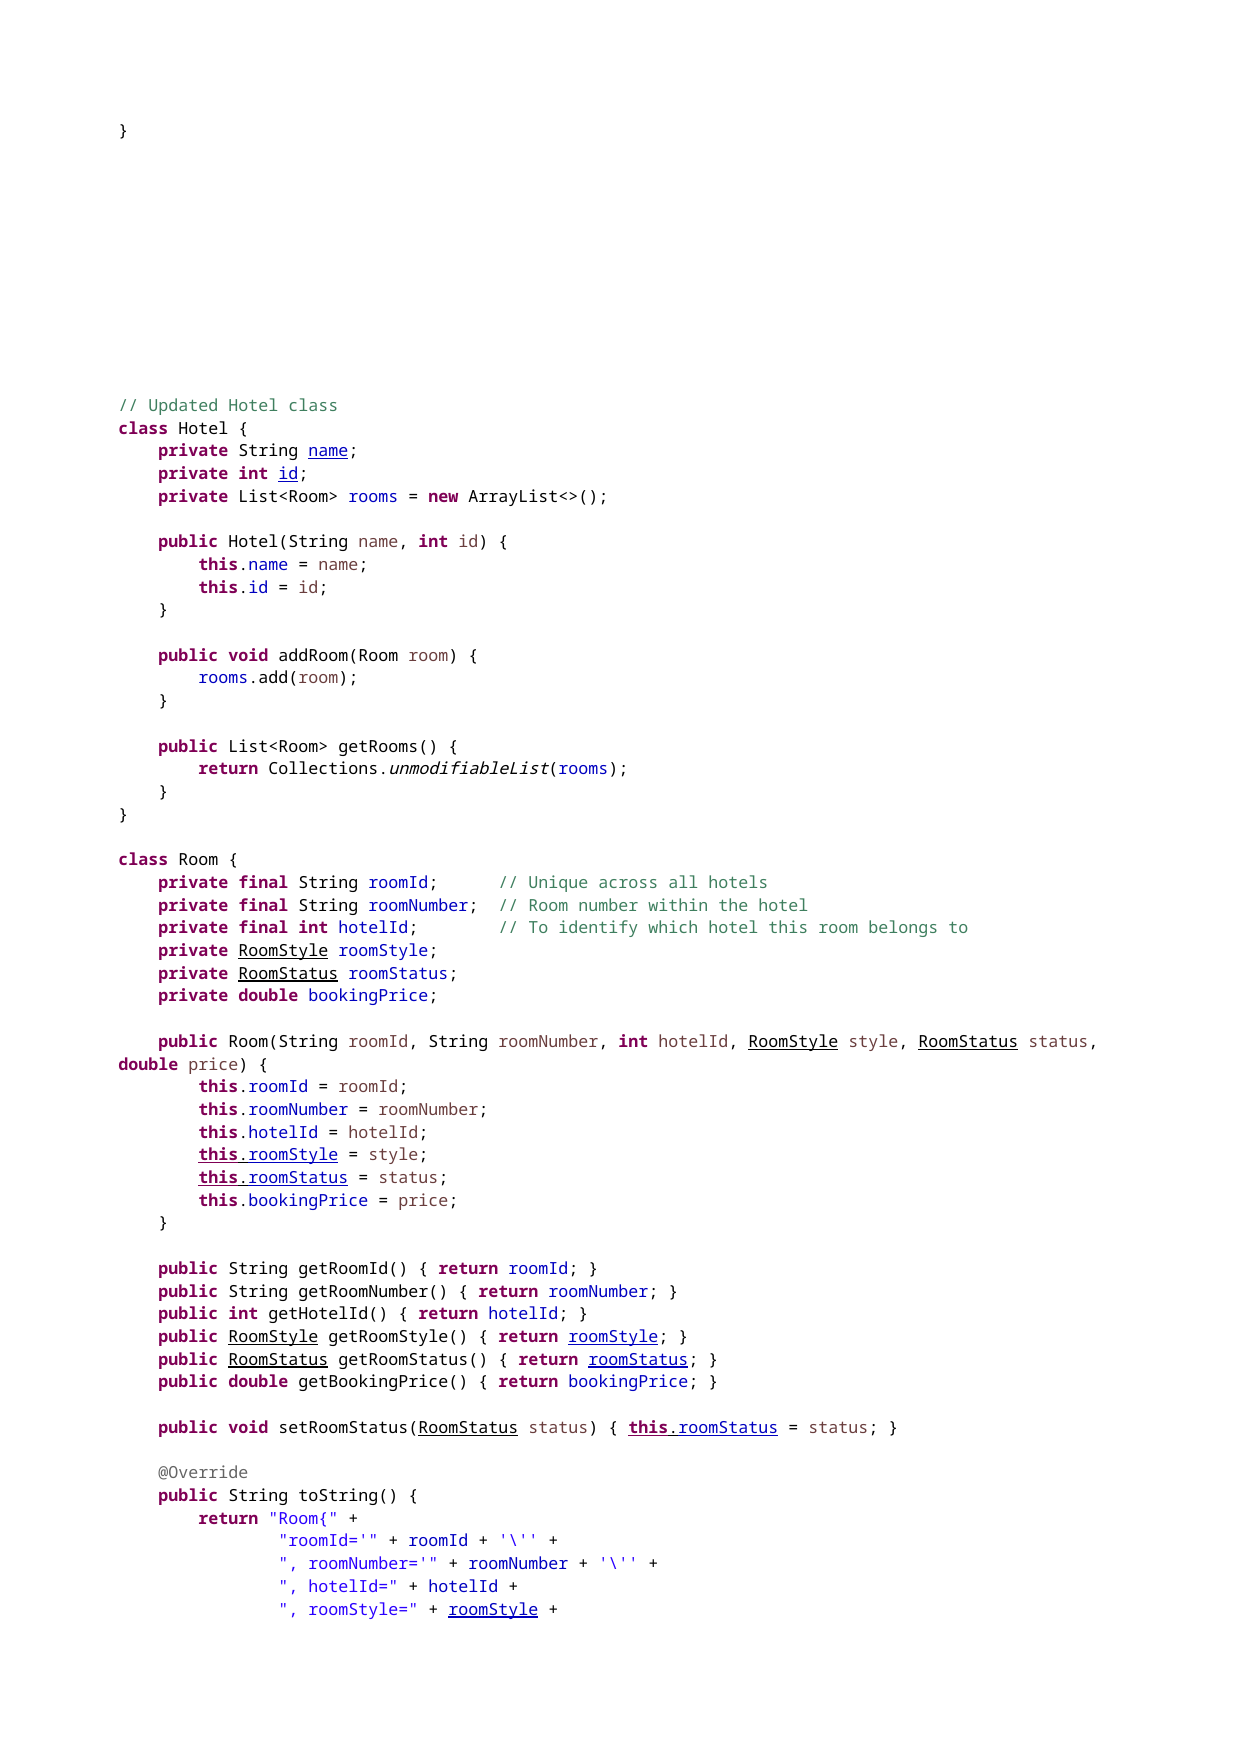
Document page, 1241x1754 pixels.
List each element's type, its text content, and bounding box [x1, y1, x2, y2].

text private final int hotelId; // To identify which hotel this room belongs to [118, 916, 1122, 938]
text private double bookingPrice; [118, 984, 1122, 1007]
text this.id = id; [118, 575, 1122, 598]
text } [118, 118, 1122, 141]
text return "Room{" + [118, 1506, 1122, 1529]
text public void setRoomStatus(RoomStatus status) { this.roomStatus = status; } [118, 1415, 1122, 1438]
text private List<Room> rooms = new ArrayList<>(); [118, 484, 1122, 507]
text private final String roomNumber; // Room number within the hotel [118, 893, 1122, 916]
text private String name; [118, 439, 1122, 462]
text return Collections.unmodifiableList(rooms); [118, 757, 1122, 779]
text public String getRoomNumber() { return roomNumber; } [118, 1279, 1122, 1302]
text this.name = name; [118, 552, 1122, 575]
text public List<Room> getRooms() { [118, 734, 1122, 757]
text private RoomStatus roomStatus; [118, 961, 1122, 984]
text } [118, 1211, 1122, 1234]
text rooms.add(room); [118, 666, 1122, 689]
text ", roomStyle=" + roomStyle + [118, 1597, 1122, 1620]
text public Hotel(String name, int id) { [118, 530, 1122, 552]
text "roomId='" + roomId + '\'' + [118, 1529, 1122, 1552]
text } [118, 598, 1122, 621]
text public double getBookingPrice() { return bookingPrice; } [118, 1370, 1122, 1393]
text public void addRoom(Room room) { [118, 643, 1122, 666]
text private final String roomId; // Unique across all hotels [118, 870, 1122, 893]
text this.bookingPrice = price; [118, 1188, 1122, 1211]
text public String toString() { [118, 1483, 1122, 1506]
text this.roomStatus = status; [118, 1166, 1122, 1188]
text // Updated Hotel class [118, 393, 1122, 416]
text } [118, 802, 1122, 825]
text public RoomStyle getRoomStyle() { return roomStyle; } [118, 1324, 1122, 1347]
text } [118, 779, 1122, 802]
text @Override [118, 1461, 1122, 1483]
text public String getRoomId() { return roomId; } [118, 1256, 1122, 1279]
text public RoomStatus getRoomStatus() { return roomStatus; } [118, 1347, 1122, 1370]
text ", hotelId=" + hotelId + [118, 1574, 1122, 1597]
text private int id; [118, 462, 1122, 484]
text class Room { [118, 848, 1122, 870]
text class Hotel { [118, 416, 1122, 439]
text this.roomNumber = roomNumber; [118, 1097, 1122, 1120]
text } [118, 689, 1122, 711]
text public Room(String roomId, String roomNumber, int hotelId, RoomStyle style, RoomStatus status, double price) { [118, 1029, 1122, 1075]
text private RoomStyle roomStyle; [118, 938, 1122, 961]
text ", roomNumber='" + roomNumber + '\'' + [118, 1552, 1122, 1574]
text public int getHotelId() { return hotelId; } [118, 1302, 1122, 1324]
text this.hotelId = hotelId; [118, 1120, 1122, 1143]
text this.roomId = roomId; [118, 1075, 1122, 1097]
text this.roomStyle = style; [118, 1143, 1122, 1166]
